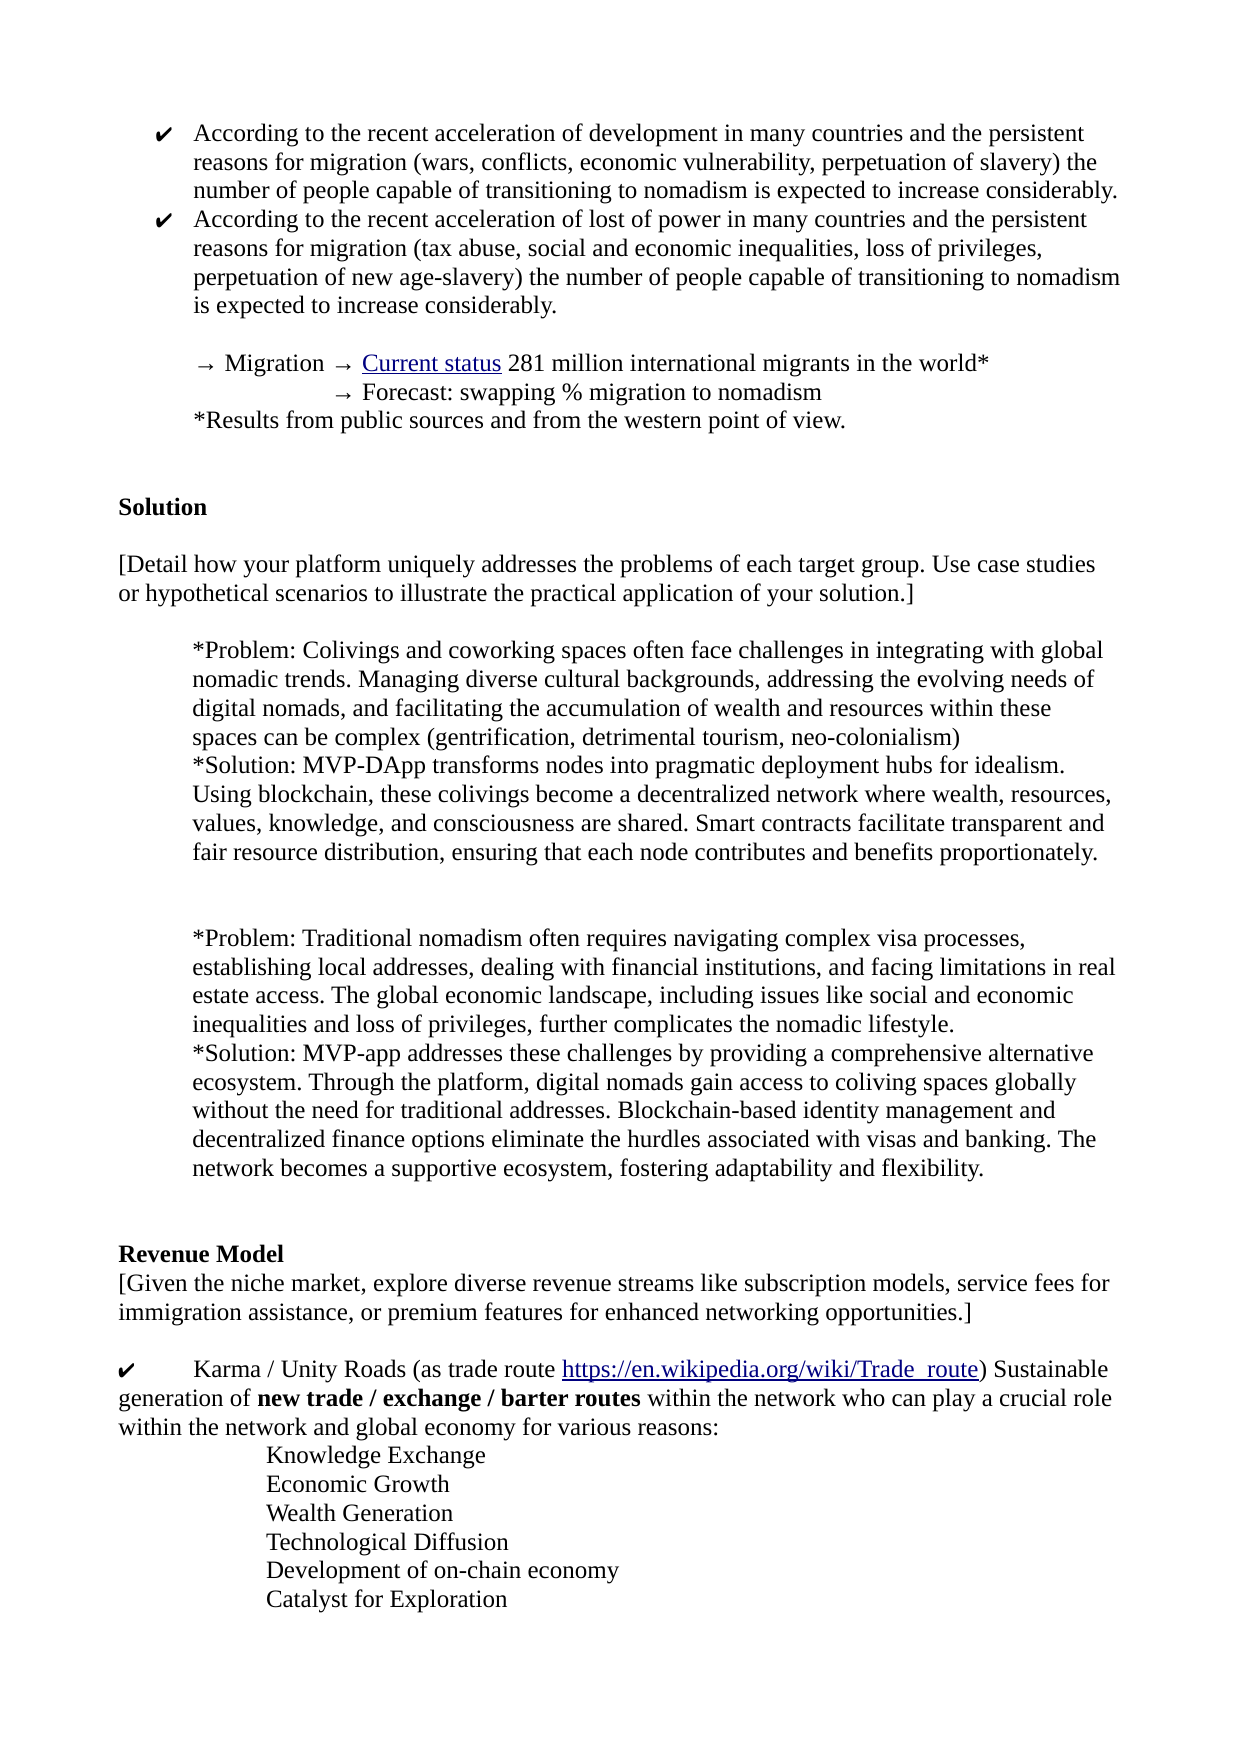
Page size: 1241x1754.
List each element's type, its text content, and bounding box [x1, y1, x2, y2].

text Revenue Model [118, 1239, 1122, 1268]
text *Solution: MVP-DApp transforms nodes into pragmatic deployment hubs for idealism. Using blockchain, these colivings become a decentralized network where wealth, resources, values, knowledge, and consciousness are shared. Smart contracts facilitate transparent and fair resource distribution, ensuring that each node contributes and benefits proportionately. [192, 751, 1122, 923]
text *Problem: Traditional nomadism often requires navigating complex visa processes, establishing local addresses, dealing with financial institutions, and facing limitations in real estate access. The global economic landscape, including issues like social and economic inequalities and loss of privileges, further complicates the nomadic lifestyle. [192, 923, 1122, 1038]
text Economic Growth [266, 1469, 1122, 1498]
text [Detail how your platform uniquely addresses the problems of each target group. Use case studies or hypothetical scenarios to illustrate the practical application of your solution.] [118, 549, 1122, 607]
list → Migration → Current status 281 million international migrants in the world* → Forecast: swapping % migration to nomadism *Results from public sources and from the western point of view. [156, 348, 1122, 434]
list According to the recent acceleration of lost of power in many countries and the persistent reasons for migration (tax abuse, social and economic inequalities, loss of privileges, perpetuation of new age-slavery) the number of people capable of transitioning to nomadism is expected to increase considerably. [156, 204, 1122, 348]
text Development of on-chain economy [266, 1556, 1122, 1584]
text *Solution: MVP-app addresses these challenges by providing a comprehensive alternative ecosystem. Through the platform, digital nomads gain access to coliving spaces globally without the need for traditional addresses. Blockchain-based identity management and decentralized finance options eliminate the hurdles associated with visas and banking. The network becomes a supportive ecosystem, fostering adaptability and flexibility. [192, 1038, 1122, 1182]
text Solution [118, 492, 1122, 521]
text Wealth Generation [266, 1498, 1122, 1527]
list According to the recent acceleration of development in many countries and the persistent reasons for migration (wars, conflicts, economic vulnerability, perpetuation of slavery) the number of people capable of transitioning to nomadism is expected to increase considerably. [156, 118, 1122, 204]
text [Given the niche market, explore diverse revenue streams like subscription models, service fees for immigration assistance, or premium features for enhanced networking opportunities.] [118, 1268, 1122, 1326]
text Technological Diffusion [266, 1527, 1122, 1556]
text Catalyst for Exploration [266, 1584, 1122, 1613]
text *Problem: Colivings and coworking spaces often face challenges in integrating with global nomadic trends. Managing diverse cultural backgrounds, addressing the evolving needs of digital nomads, and facilitating the accumulation of wealth and resources within these spaces can be complex (gentrification, detrimental tourism, neo-colonialism) [192, 636, 1122, 751]
list Karma / Unity Roads (as trade route https://en.wikipedia.org/wiki/Trade_route) Sustainable generation of new trade / exchange / barter routes within the network who can play a crucial role within the network and global economy for various reasons: [118, 1354, 1122, 1441]
text Knowledge Exchange [266, 1441, 1122, 1469]
